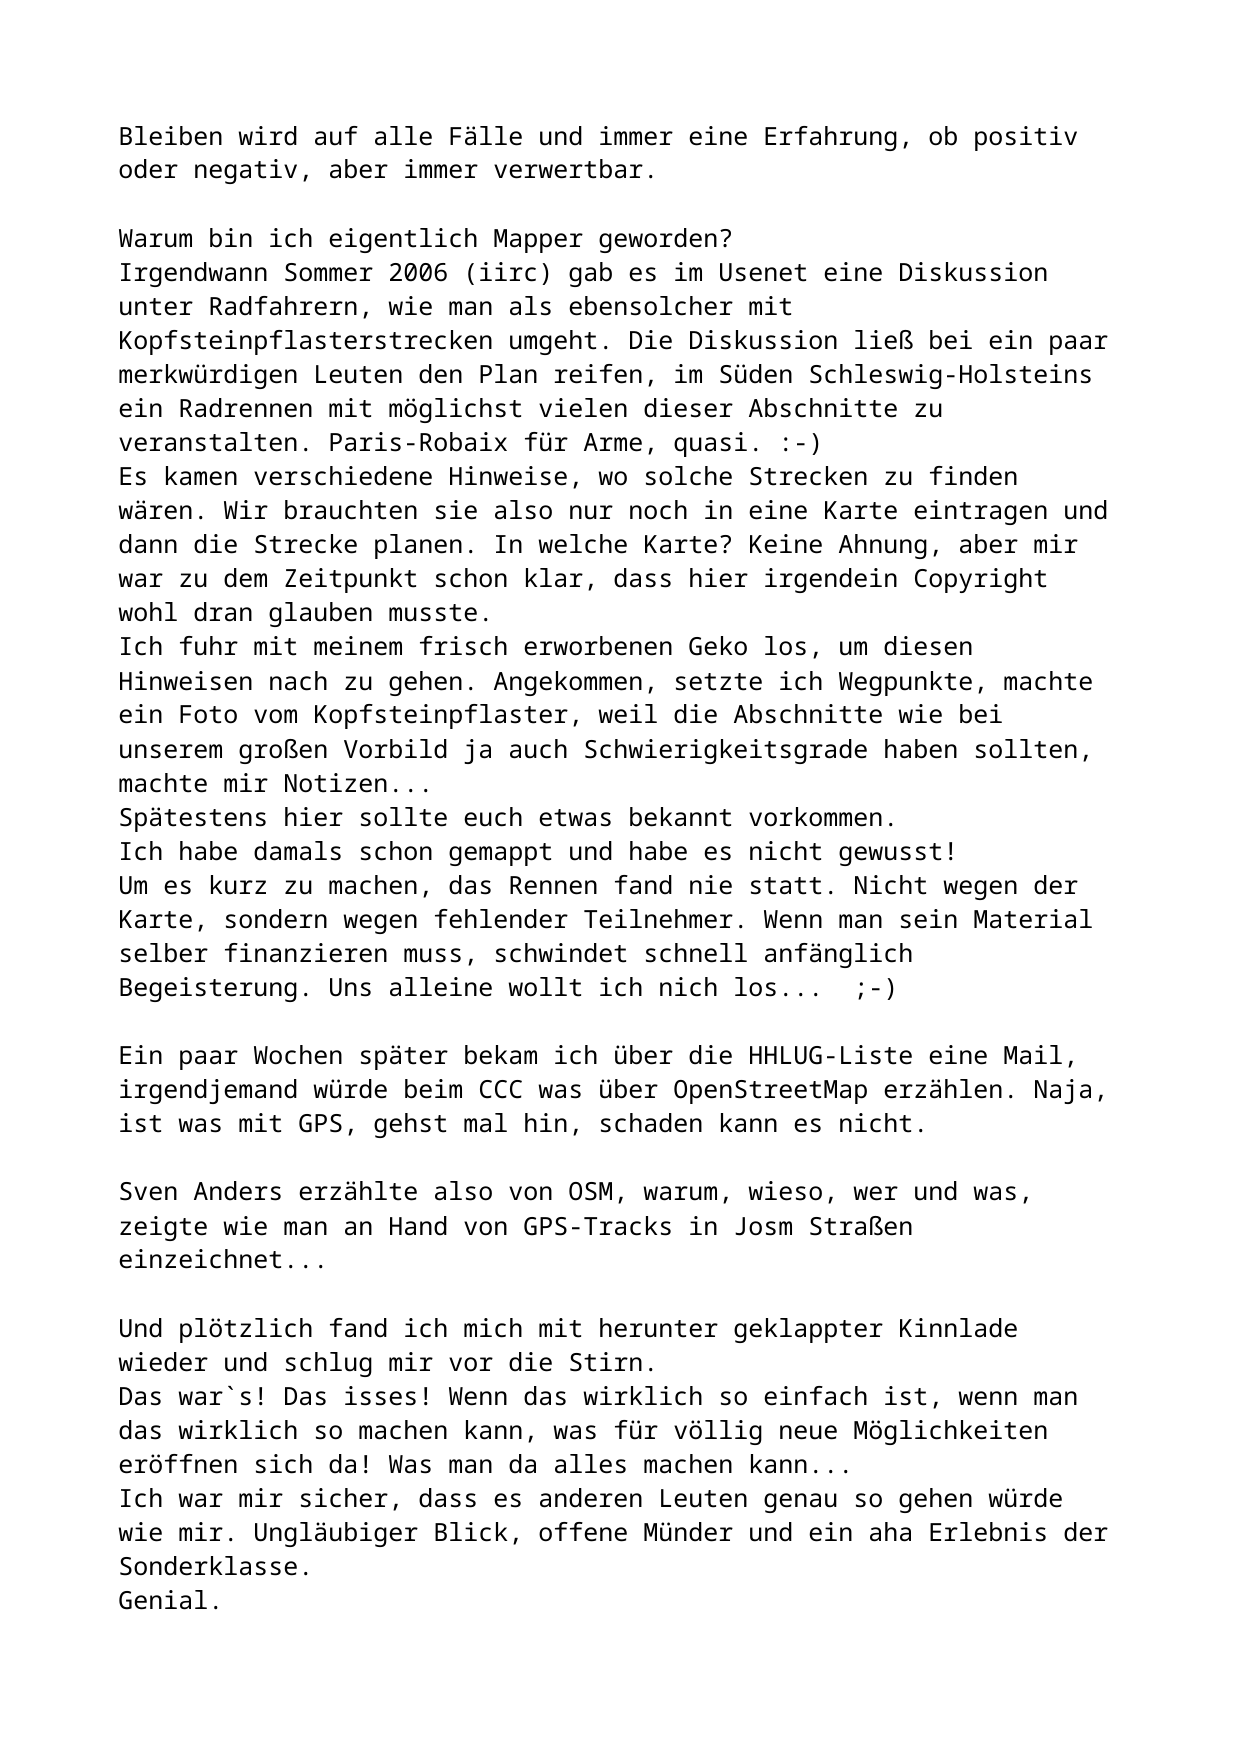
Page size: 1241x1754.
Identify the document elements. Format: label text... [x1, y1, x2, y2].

text Ich habe damals schon gemappt und habe es nicht gewusst! [118, 833, 1122, 867]
text Sven Anders erzählte also von OSM, warum, wieso, wer und was, zeigte wie man an Hand von GPS-Tracks in Josm Straßen einzeichnet... [118, 1174, 1122, 1276]
text Spätestens hier sollte euch etwas bekannt vorkommen. [118, 799, 1122, 833]
text Warum bin ich eigentlich Mapper geworden? [118, 220, 1122, 254]
text Das war`s! Das isses! Wenn das wirklich so einfach ist, wenn man das wirklich so machen kann, was für völlig neue Möglichkeiten eröffnen sich da! Was man da alles machen kann... [118, 1378, 1122, 1481]
text Irgendwann Sommer 2006 (iirc) gab es im Usenet eine Diskussion unter Radfahrern, wie man als ebensolcher mit Kopfsteinpflasterstrecken umgeht. Die Diskussion ließ bei ein paar merkwürdigen Leuten den Plan reifen, im Süden Schleswig-Holsteins ein Radrennen mit möglichst vielen dieser Abschnitte zu veranstalten. Paris-Robaix für Arme, quasi. :-) [118, 254, 1122, 459]
text Bleiben wird auf alle Fälle und immer eine Erfahrung, ob positiv oder negativ, aber immer verwertbar. [118, 118, 1122, 186]
text Und plötzlich fand ich mich mit herunter geklappter Kinnlade wieder und schlug mir vor die Stirn. [118, 1310, 1122, 1378]
text Um es kurz zu machen, das Rennen fand nie statt. Nicht wegen der Karte, sondern wegen fehlender Teilnehmer. Wenn man sein Material selber finanzieren muss, schwindet schnell anfänglich Begeisterung. Uns alleine wollt ich nich los... ;-) [118, 867, 1122, 1004]
text Ein paar Wochen später bekam ich über die HHLUG-Liste eine Mail, irgendjemand würde beim CCC was über OpenStreetMap erzählen. Naja, ist was mit GPS, gehst mal hin, schaden kann es nicht. [118, 1038, 1122, 1140]
text Ich war mir sicher, dass es anderen Leuten genau so gehen würde wie mir. Ungläubiger Blick, offene Münder und ein aha Erlebnis der Sonderklasse. [118, 1481, 1122, 1583]
text Es kamen verschiedene Hinweise, wo solche Strecken zu finden wären. Wir brauchten sie also nur noch in eine Karte eintragen und dann die Strecke planen. In welche Karte? Keine Ahnung, aber mir war zu dem Zeitpunkt schon klar, dass hier irgendein Copyright wohl dran glauben musste. [118, 459, 1122, 629]
text Ich fuhr mit meinem frisch erworbenen Geko los, um diesen Hinweisen nach zu gehen. Angekommen, setzte ich Wegpunkte, machte ein Foto vom Kopfsteinpflaster, weil die Abschnitte wie bei unserem großen Vorbild ja auch Schwierigkeitsgrade haben sollten, machte mir Notizen... [118, 629, 1122, 799]
text Genial. [118, 1583, 1122, 1617]
